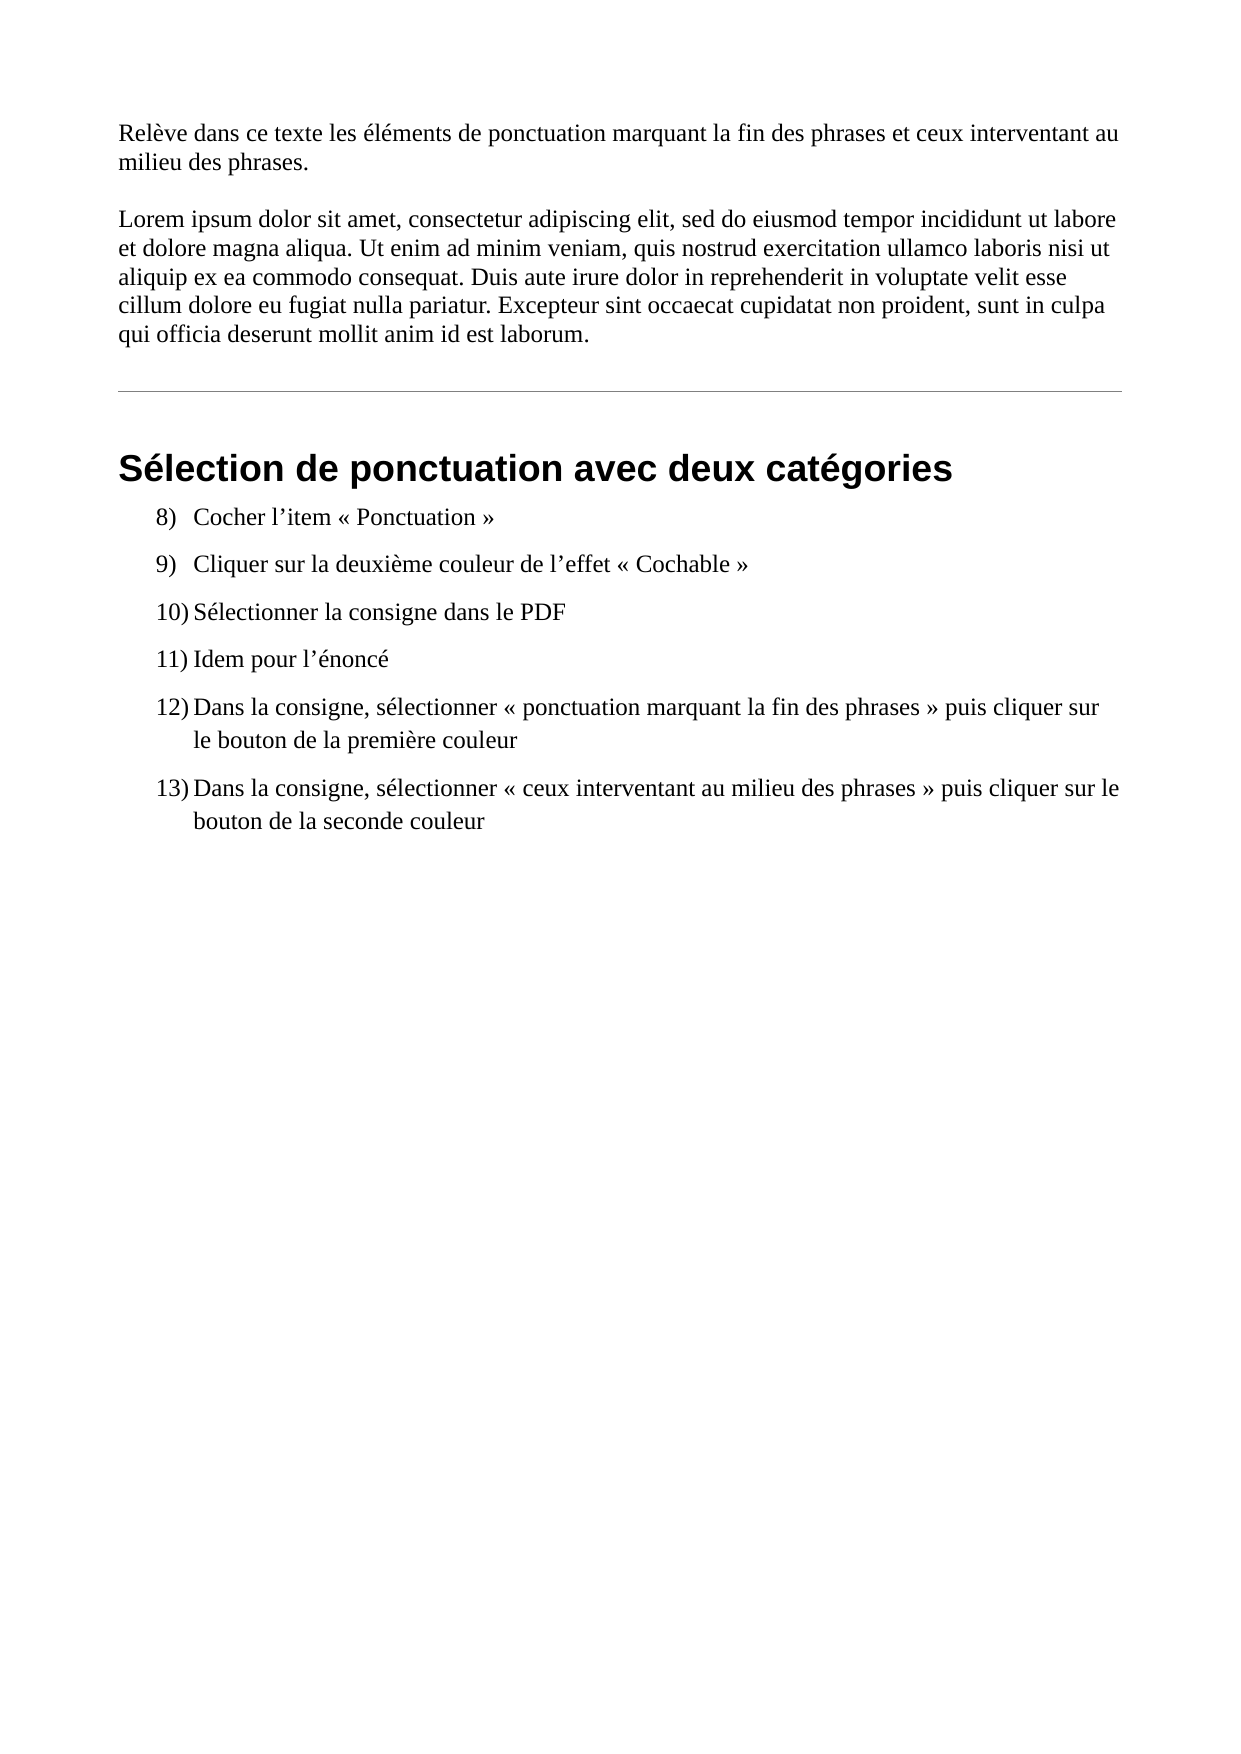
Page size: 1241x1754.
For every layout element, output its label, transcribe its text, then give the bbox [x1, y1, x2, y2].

list Cocher l’item « Ponctuation » [156, 502, 1122, 531]
list Dans la consigne, sélectionner « ceux interventant au milieu des phrases » puis cliquer sur le bouton de la seconde couleur [156, 773, 1122, 834]
subtitle Sélection de ponctuation avec deux catégories [118, 446, 1122, 489]
list Idem pour l’énoncé [156, 644, 1122, 673]
text Lorem ipsum dolor sit amet, consectetur adipiscing elit, sed do eiusmod tempor incididunt ut labore et dolore magna aliqua. Ut enim ad minim veniam, quis nostrud exercitation ullamco laboris nisi ut aliquip ex ea commodo consequat. Duis aute irure dolor in reprehenderit in voluptate velit esse cillum dolore eu fugiat nulla pariatur. Excepteur sint occaecat cupidatat non proident, sunt in culpa qui officia deserunt mollit anim id est laborum. [118, 204, 1122, 348]
list Sélectionner la consigne dans le PDF [156, 597, 1122, 626]
list Cliquer sur la deuxième couleur de l’effet « Cochable » [156, 549, 1122, 578]
list Dans la consigne, sélectionner « ponctuation marquant la fin des phrases » puis cliquer sur le bouton de la première couleur [156, 692, 1122, 754]
text Relève dans ce texte les éléments de ponctuation marquant la fin des phrases et ceux interventant au milieu des phrases. [118, 118, 1122, 176]
